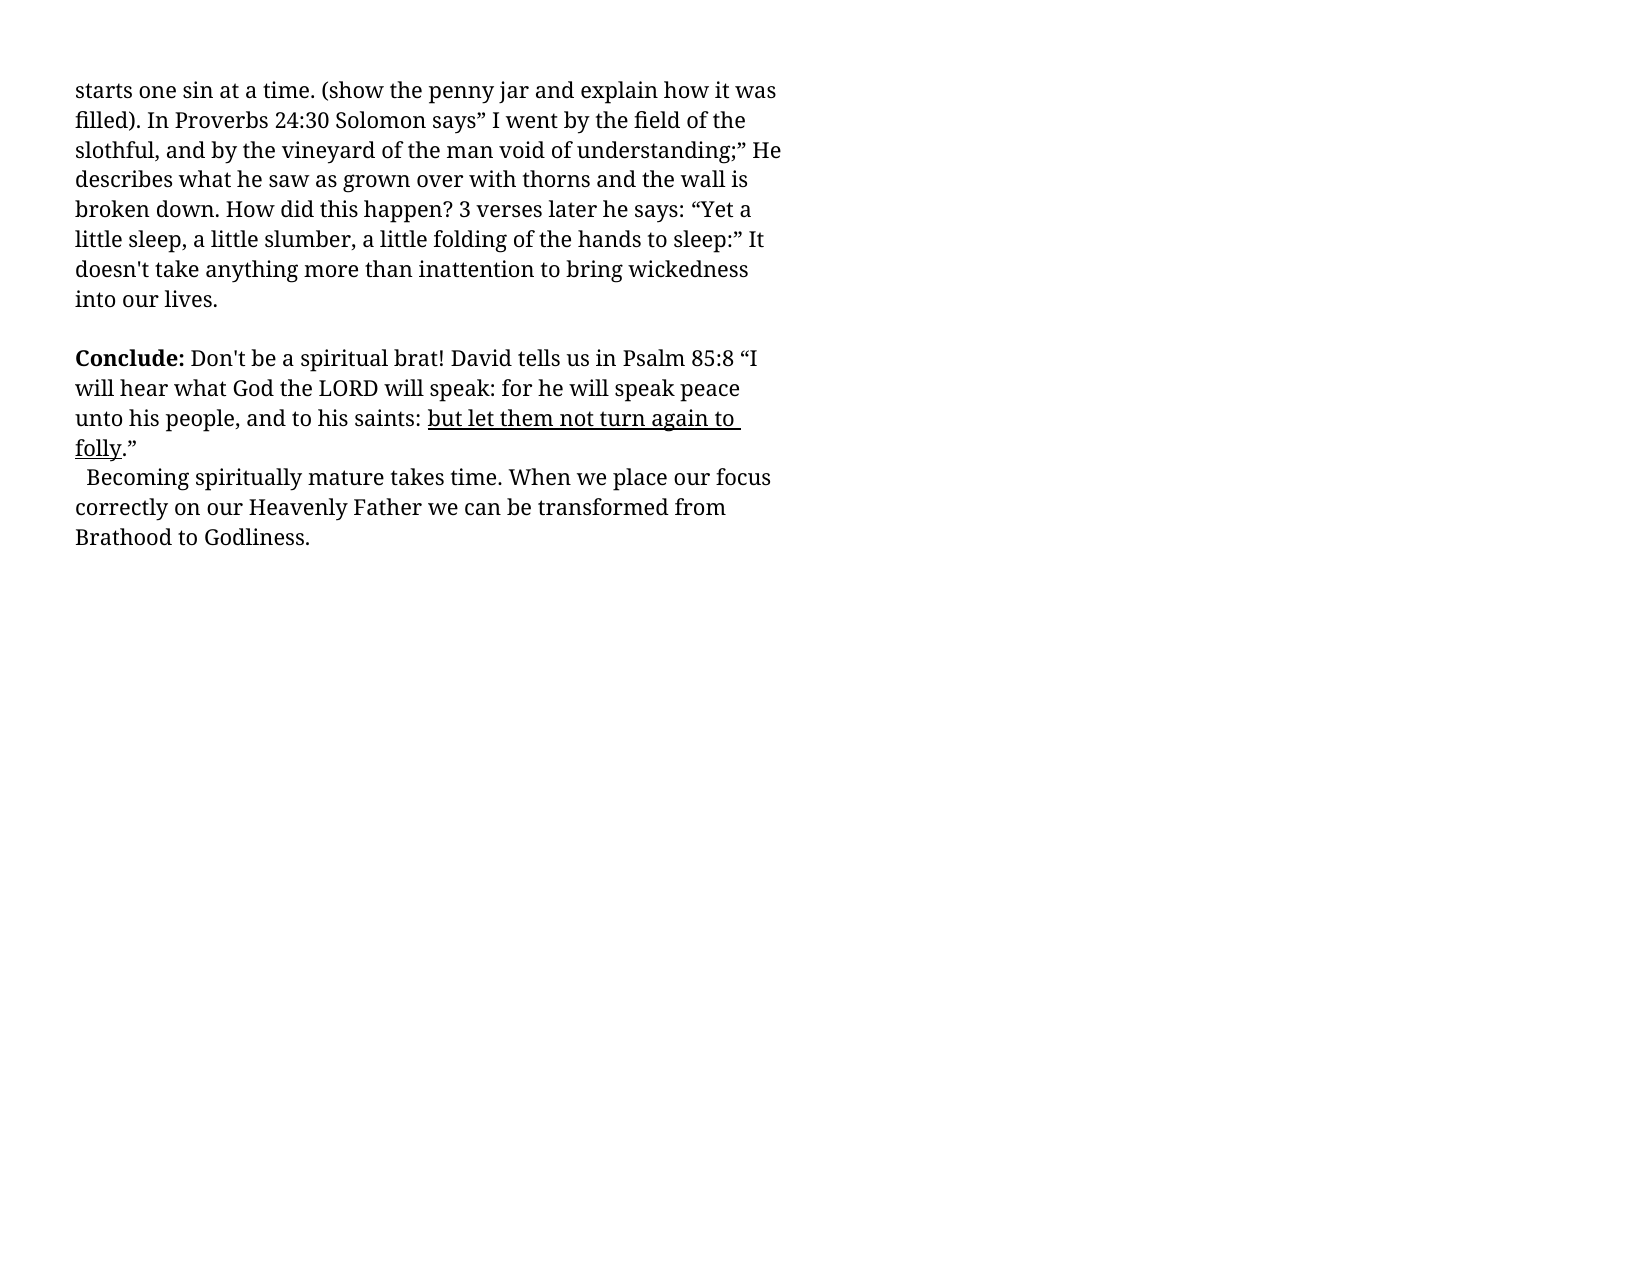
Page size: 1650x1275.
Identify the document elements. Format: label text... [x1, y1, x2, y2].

text Becoming spiritually mature takes time. When we place our focus correctly on our Heavenly Father we can be transformed from Brathood to Godliness. [75, 462, 787, 552]
text starts one sin at a time. (show the penny jar and explain how it was filled). In Proverbs 24:30 Solomon says” I went by the field of the slothful, and by the vineyard of the man void of understanding;” He describes what he saw as grown over with thorns and the wall is broken down. How did this happen? 3 verses later he says: “Yet a little sleep, a little slumber, a little folding of the hands to sleep:” It doesn't take anything more than inattention to bring wickedness into our lives. [75, 75, 787, 313]
text Conclude: Don't be a spiritual brat! David tells us in Psalm 85:8 “I will hear what God the LORD will speak: for he will speak peace unto his people, and to his saints: but let them not turn again to folly.” [75, 343, 787, 462]
